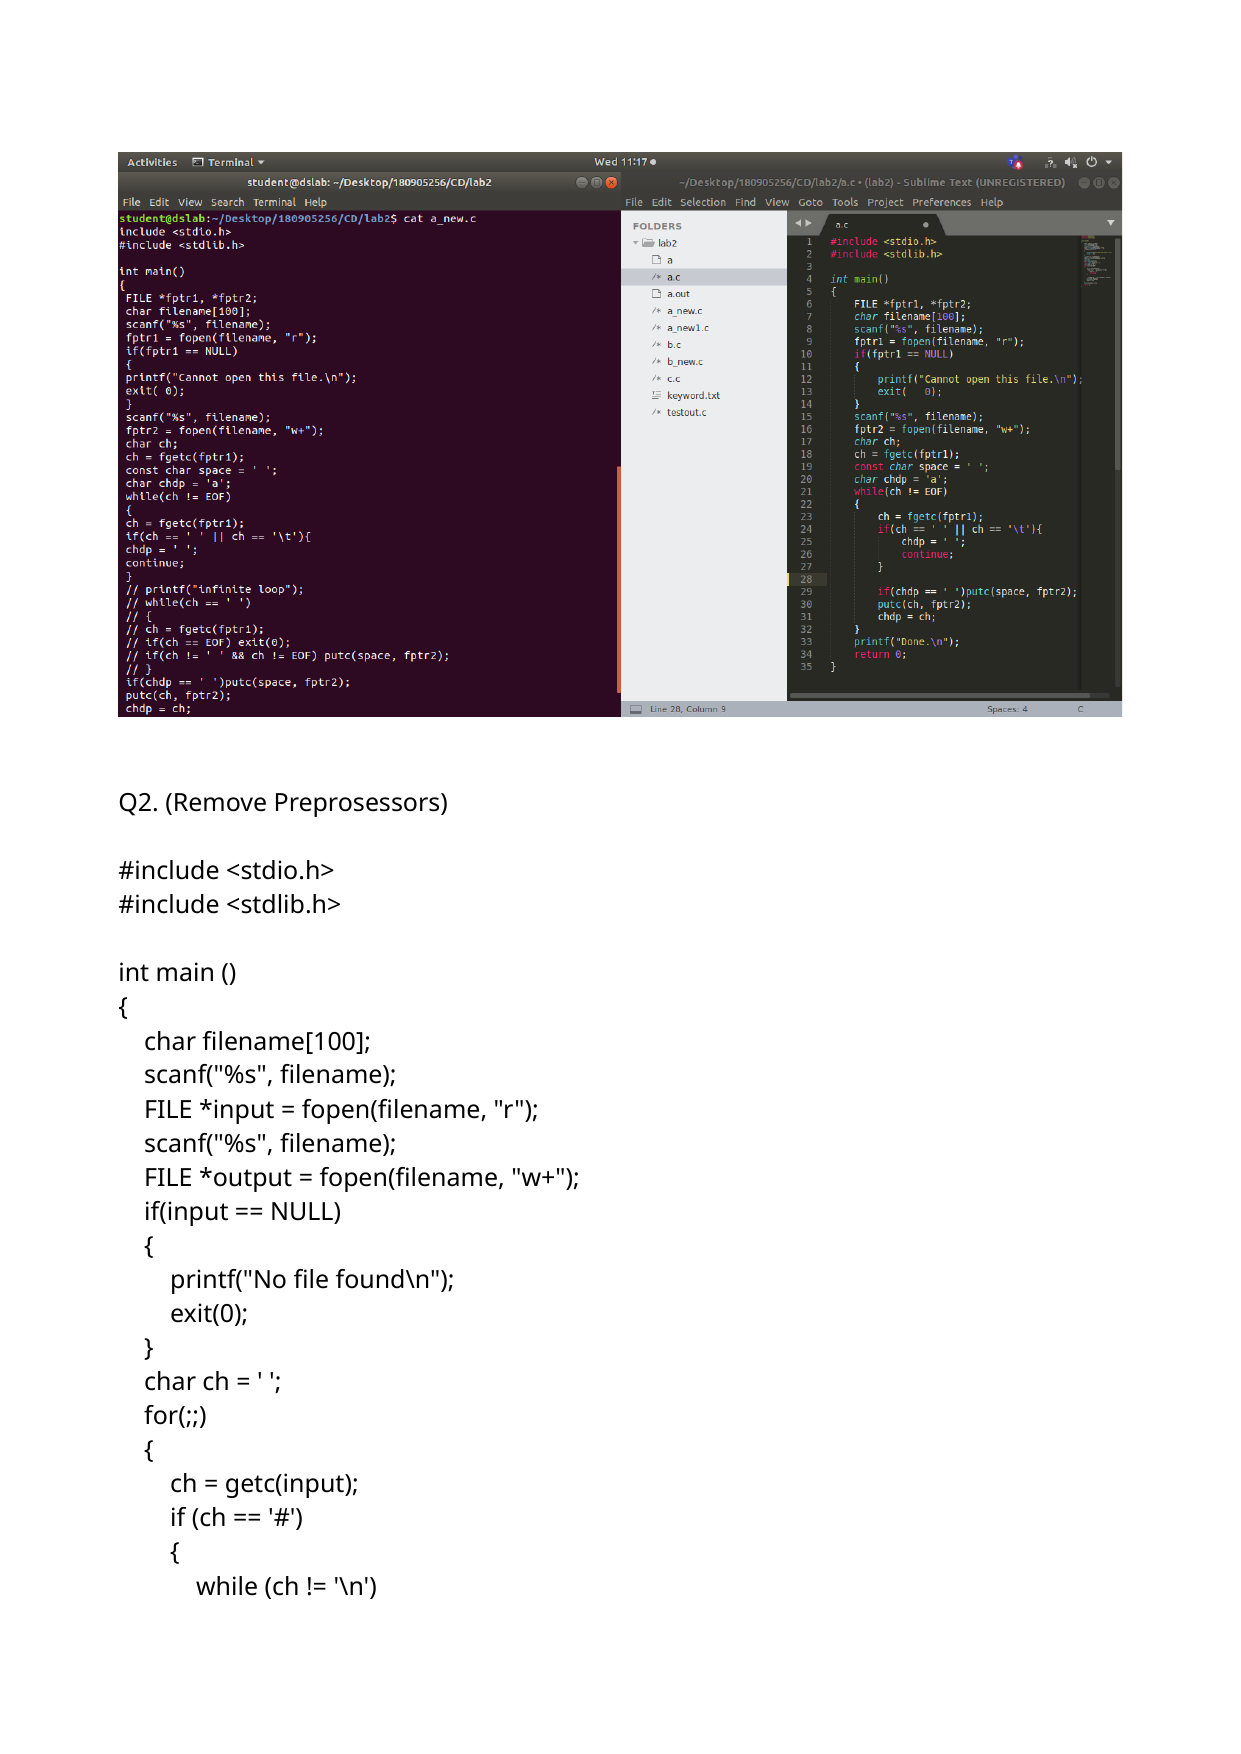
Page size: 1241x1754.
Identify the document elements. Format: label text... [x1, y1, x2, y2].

text #include <stdio.h> [118, 853, 1122, 887]
text if(input == NULL) [118, 1193, 1122, 1227]
text for(;;) [118, 1398, 1122, 1432]
text { [118, 989, 1122, 1023]
text while (ch != '\n') [118, 1568, 1122, 1602]
text if (ch == '#') [118, 1500, 1122, 1534]
text printf("No file found\n"); [118, 1262, 1122, 1296]
text { [118, 1227, 1122, 1262]
text { [118, 1432, 1122, 1466]
text FILE *output = fopen(filename, "w+"); [118, 1159, 1122, 1193]
text } [118, 1330, 1122, 1364]
text #include <stdlib.h> [118, 887, 1122, 921]
text char ch = ' '; [118, 1364, 1122, 1398]
text int main () [118, 955, 1122, 989]
text char filename[100]; [118, 1023, 1122, 1057]
text ch = getc(input); [118, 1466, 1122, 1500]
text Q2. (Remove Preprosessors) [118, 785, 1122, 819]
text { [118, 1534, 1122, 1568]
picture [118, 152, 1123, 717]
text scanf("%s", filename); [118, 1125, 1122, 1159]
text exit(0); [118, 1296, 1122, 1330]
text FILE *input = fopen(filename, "r"); [118, 1091, 1122, 1125]
text scanf("%s", filename); [118, 1057, 1122, 1091]
